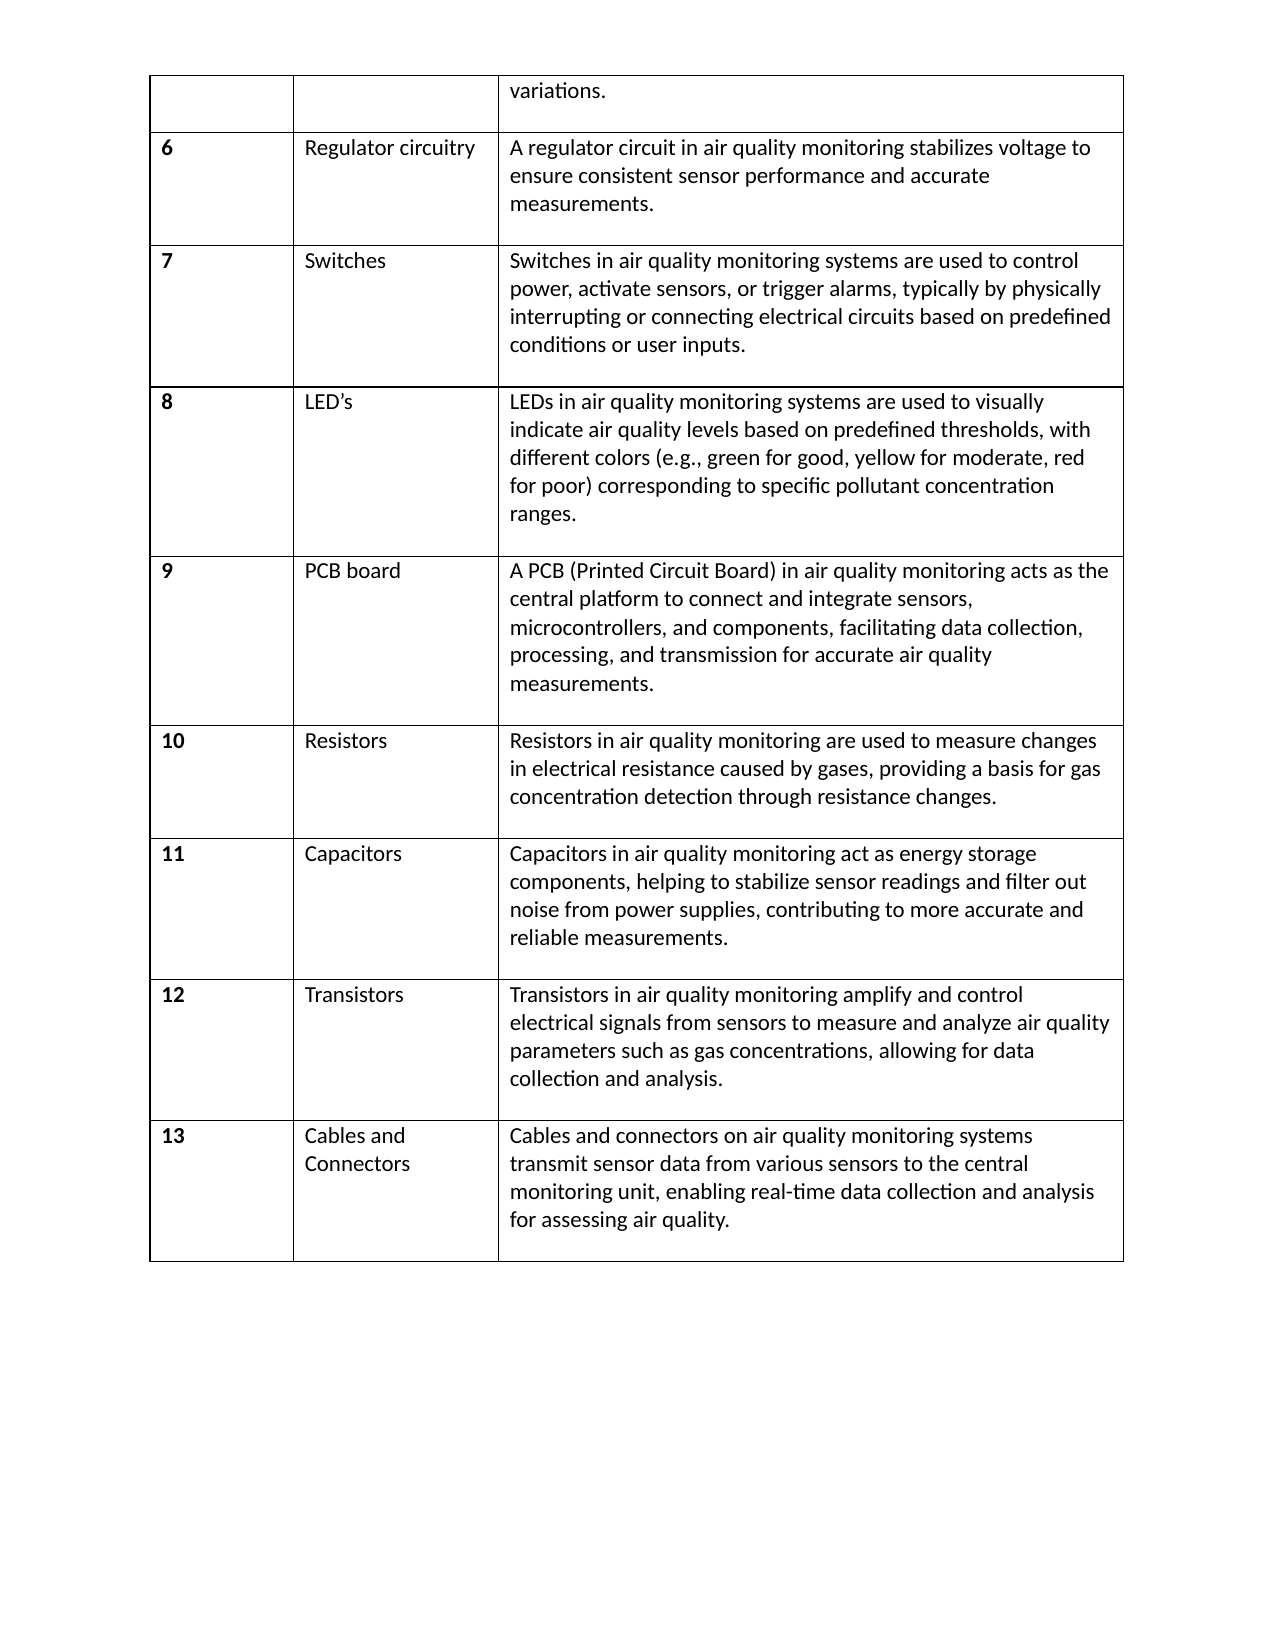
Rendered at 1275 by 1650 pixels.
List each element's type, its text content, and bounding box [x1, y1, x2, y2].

table_cell Switches in air quality monitoring systems are used to control power, activate sensors, or trigger alarms, typically by physically interrupting or connecting electrical circuits based on predefined conditions or user inputs. [499, 246, 1123, 386]
table_cell 11 [151, 839, 293, 979]
table_cell PCB board [294, 557, 498, 725]
table_cell [151, 76, 293, 132]
table_cell [294, 76, 498, 132]
table_cell 12 [151, 980, 293, 1120]
table_cell Transistors in air quality monitoring amplify and control electrical signals from sensors to measure and analyze air quality parameters such as gas concentrations, allowing for data collection and analysis. [499, 980, 1123, 1120]
table_cell 6 [151, 133, 293, 245]
table_cell 13 [151, 1121, 293, 1261]
table_cell Resistors [294, 726, 498, 838]
table_cell Cables and connectors on air quality monitoring systems transmit sensor data from various sensors to the central monitoring unit, enabling real-time data collection and analysis for assessing air quality. [499, 1121, 1123, 1261]
table_cell 8 [151, 388, 293, 556]
table_cell LED’s [294, 388, 498, 556]
table_cell variations. [499, 76, 1123, 132]
table_cell 10 [151, 726, 293, 838]
table_cell Capacitors [294, 839, 498, 979]
table_cell Resistors in air quality monitoring are used to measure changes in electrical resistance caused by gases, providing a basis for gas concentration detection through resistance changes. [499, 726, 1123, 838]
table_cell Cables and Connectors [294, 1121, 498, 1261]
table_cell LEDs in air quality monitoring systems are used to visually indicate air quality levels based on predefined thresholds, with different colors (e.g., green for good, yellow for moderate, red for poor) corresponding to specific pollutant concentration ranges. [499, 388, 1123, 556]
table_cell A PCB (Printed Circuit Board) in air quality monitoring acts as the central platform to connect and integrate sensors, microcontrollers, and components, facilitating data collection, processing, and transmission for accurate air quality measurements. [499, 557, 1123, 725]
table_cell 7 [151, 246, 293, 386]
table_cell 9 [151, 557, 293, 725]
table_cell Switches [294, 246, 498, 386]
table_cell Capacitors in air quality monitoring act as energy storage components, helping to stabilize sensor readings and filter out noise from power supplies, contributing to more accurate and reliable measurements. [499, 839, 1123, 979]
table_cell Regulator circuitry [294, 133, 498, 245]
table_cell A regulator circuit in air quality monitoring stabilizes voltage to ensure consistent sensor performance and accurate measurements. [499, 133, 1123, 245]
table_cell Transistors [294, 980, 498, 1120]
